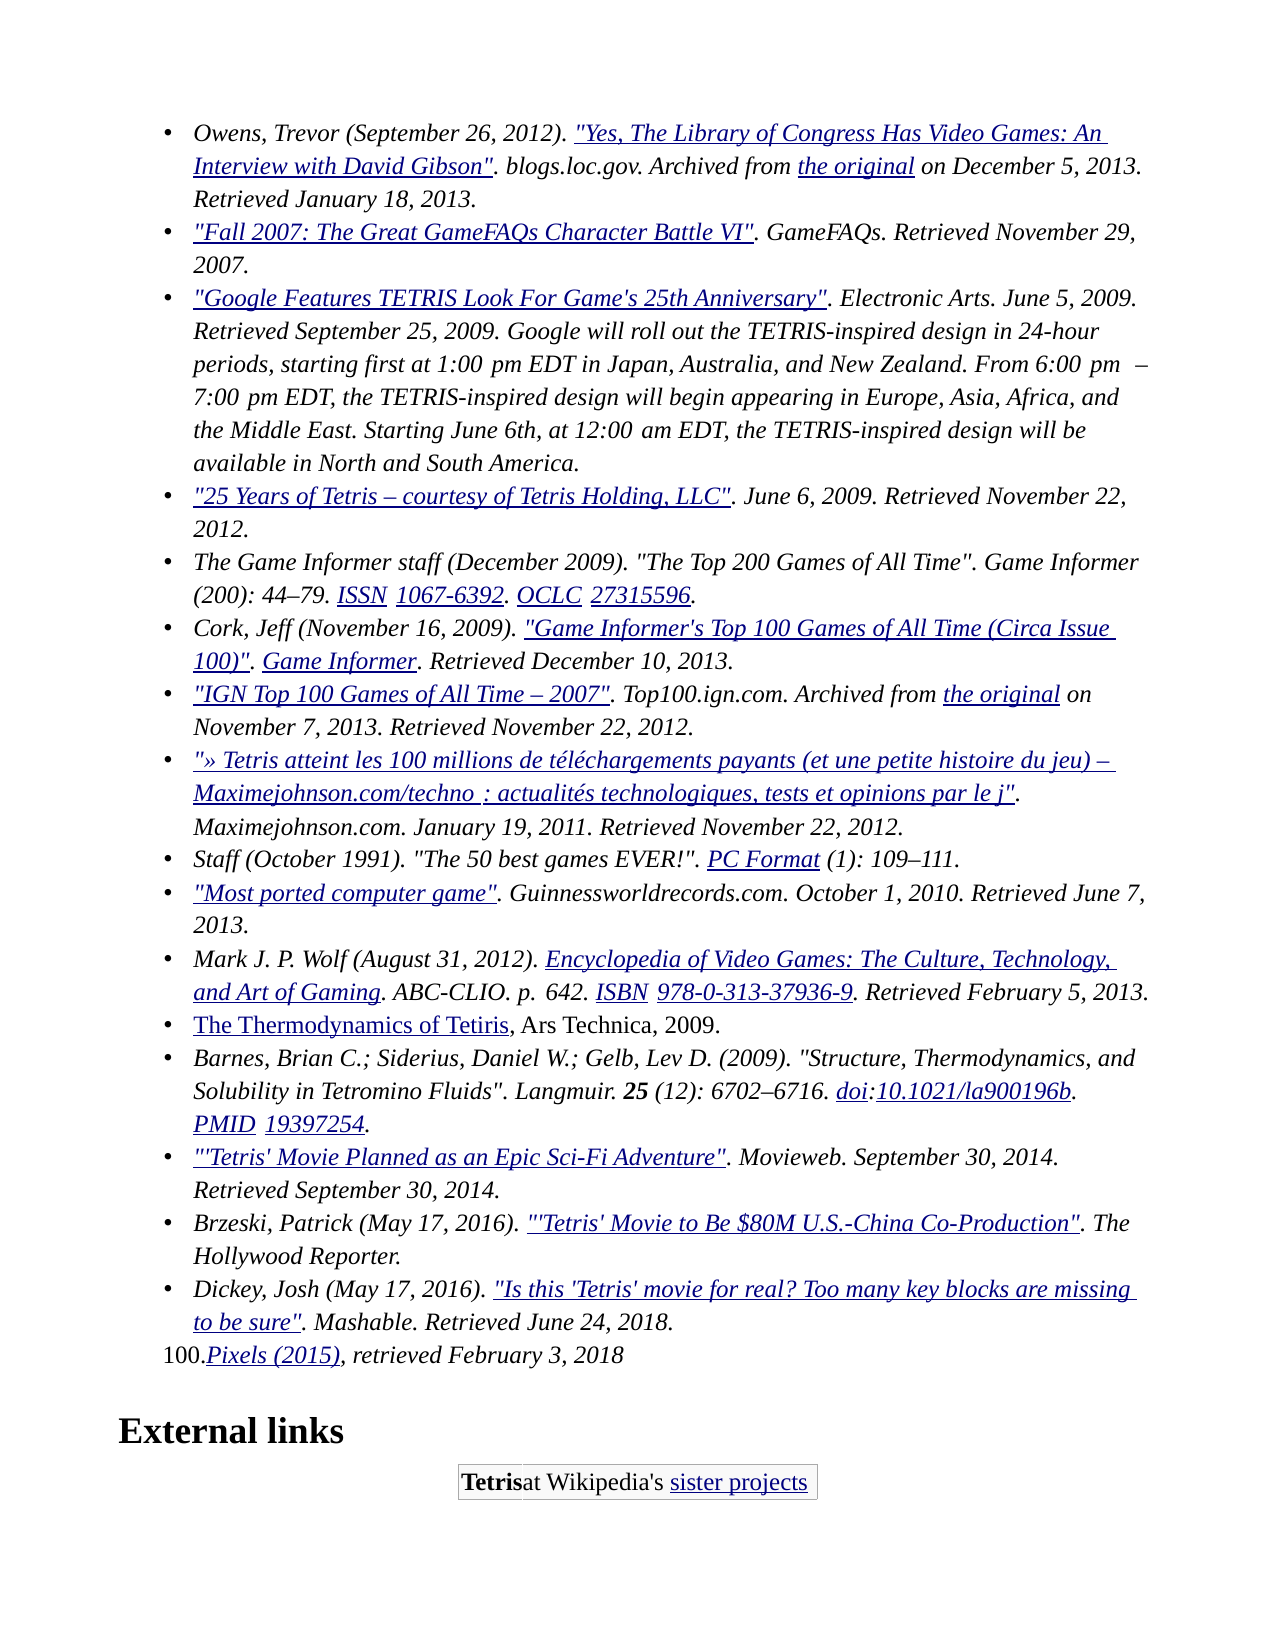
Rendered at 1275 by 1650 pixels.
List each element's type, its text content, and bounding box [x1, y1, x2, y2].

list "'Tetris' Movie Planned as an Epic Sci-Fi Adventure". Movieweb. September 30, 2014. Retrieved September 30, 2014. [164, 1142, 1157, 1203]
list Staff (October 1991). "The 50 best games EVER!". PC Format (1): 109–111. [164, 844, 1157, 873]
list Brzeski, Patrick (May 17, 2016). "'Tetris' Movie to Be $80M U.S.-China Co-Production". The Hollywood Reporter. [164, 1208, 1157, 1269]
text [818, 1464, 1157, 1499]
list Cork, Jeff (November 16, 2009). "Game Informer's Top 100 Games of All Time (Circa Issue 100)". Game Informer. Retrieved December 10, 2013. [164, 613, 1157, 675]
list "» Tetris atteint les 100 millions de téléchargements payants (et une petite histoire du jeu) – Maximejohnson.com/techno : actualités technologiques, tests et opinions par le j". Maximejohnson.com. January 19, 2011. Retrieved November 22, 2012. [164, 746, 1157, 840]
list "Fall 2007: The Great GameFAQs Character Battle VI". GameFAQs. Retrieved November 29, 2007. [164, 217, 1157, 279]
list Owens, Trevor (September 26, 2012). "Yes, The Library of Congress Has Video Games: An Interview with David Gibson". blogs.loc.gov. Archived from the original on December 5, 2013. Retrieved January 18, 2013. [164, 118, 1157, 213]
list The Thermodynamics of Tetiris, Ars Technica, 2009. [164, 1010, 1157, 1038]
list "Google Features TETRIS Look For Game's 25th Anniversary". Electronic Arts. June 5, 2009. Retrieved September 25, 2009. Google will roll out the TETRIS-inspired design in 24-hour periods, starting first at 1:00 pm EDT in Japan, Australia, and New Zealand. From 6:00 pm – 7:00 pm EDT, the TETRIS-inspired design will begin appearing in Europe, Asia, Africa, and the Middle East. Starting June 6th, at 12:00 am EDT, the TETRIS-inspired design will be available in North and South America. [164, 283, 1157, 477]
text Tetrisat Wikipedia's sister projects [459, 1465, 817, 1499]
list "25 Years of Tetris – courtesy of Tetris Holding, LLC". June 6, 2009. Retrieved November 22, 2012. [164, 481, 1157, 543]
text [118, 1464, 458, 1499]
list The Game Informer staff (December 2009). "The Top 200 Games of All Time". Game Informer (200): 44–79. ISSN 1067-6392. OCLC 27315596. [164, 547, 1157, 609]
list Barnes, Brian C.; Siderius, Daniel W.; Gelb, Lev D. (2009). "Structure, Thermodynamics, and Solubility in Tetromino Fluids". Langmuir. 25 (12): 6702–6716. doi:10.1021/la900196b. PMID 19397254. [164, 1043, 1157, 1137]
list "IGN Top 100 Games of All Time – 2007". Top100.ign.com. Archived from the original on November 7, 2013. Retrieved November 22, 2012. [164, 679, 1157, 741]
list Dickey, Josh (May 17, 2016). "Is this 'Tetris' movie for real? Too many key blocks are missing to be sure". Mashable. Retrieved June 24, 2018. [164, 1274, 1157, 1336]
list "Most ported computer game". Guinnessworldrecords.com. October 1, 2010. Retrieved June 7, 2013. [164, 878, 1157, 939]
list Mark J. P. Wolf (August 31, 2012). Encyclopedia of Video Games: The Culture, Technology, and Art of Gaming. ABC-CLIO. p. 642. ISBN 978-0-313-37936-9. Retrieved February 5, 2013. [164, 944, 1157, 1005]
list Pixels (2015), retrieved February 3, 2018 [162, 1340, 1157, 1369]
subtitle External links [118, 1408, 1157, 1451]
